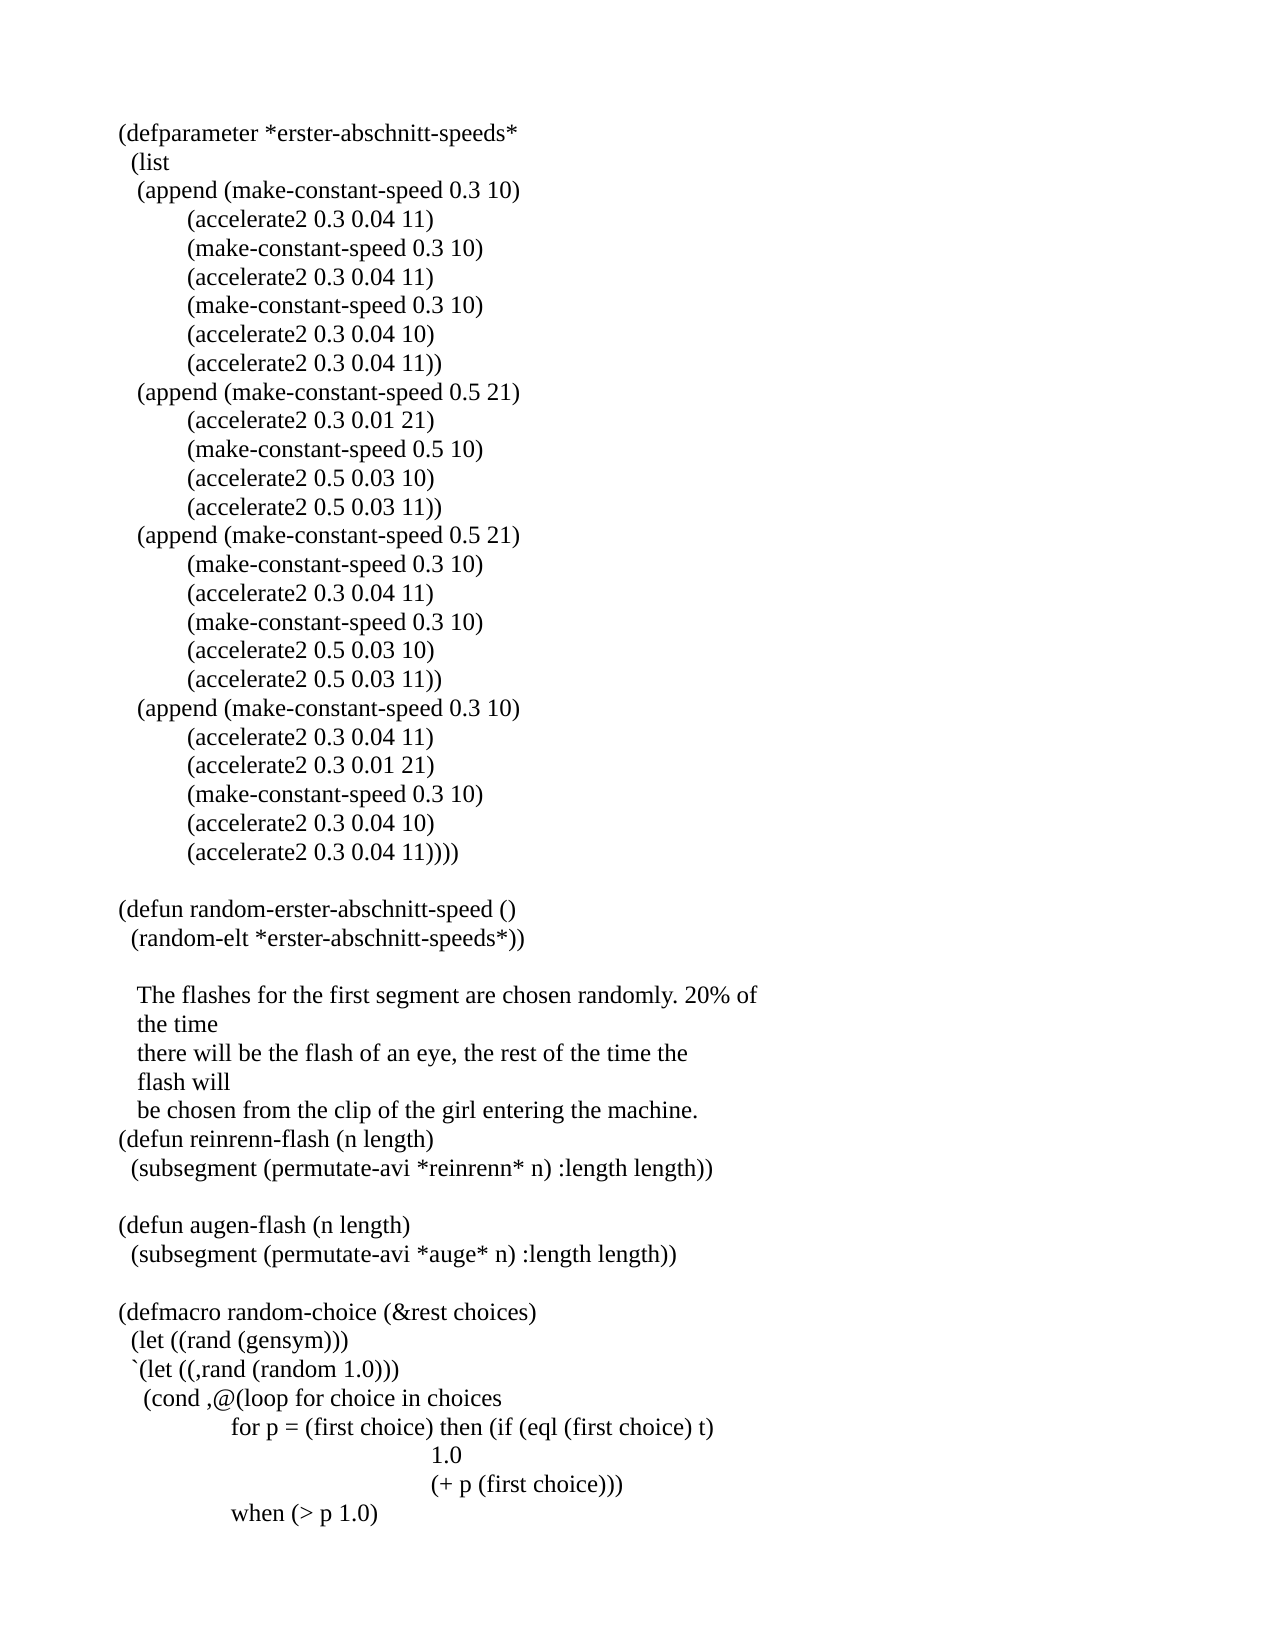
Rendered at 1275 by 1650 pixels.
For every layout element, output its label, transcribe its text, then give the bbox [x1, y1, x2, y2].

text (defun random-erster-abschnitt-speed () [118, 894, 1157, 923]
text The flashes for the first segment are chosen randomly. 20% of [118, 981, 1157, 1009]
text (make-constant-speed 0.3 10) [118, 549, 1157, 578]
text (accelerate2 0.3 0.04 11) [118, 204, 1157, 233]
text (append (make-constant-speed 0.5 21) [118, 377, 1157, 406]
text (defun augen-flash (n length) [118, 1211, 1157, 1239]
text `(let ((,rand (random 1.0))) [118, 1354, 1157, 1383]
text (defparameter *erster-abschnitt-speeds* [118, 118, 1157, 147]
text flash will [118, 1067, 1157, 1096]
text (accelerate2 0.3 0.01 21) [118, 406, 1157, 434]
text (defun reinrenn-flash (n length) [118, 1124, 1157, 1153]
text (+ p (first choice))) [118, 1469, 1157, 1498]
text (accelerate2 0.5 0.03 11)) [118, 492, 1157, 521]
text (subsegment (permutate-avi *reinrenn* n) :length length)) [118, 1153, 1157, 1182]
text (random-elt *erster-abschnitt-speeds*)) [118, 923, 1157, 952]
text (make-constant-speed 0.3 10) [118, 779, 1157, 808]
text (accelerate2 0.3 0.04 11)) [118, 348, 1157, 377]
text 1.0 [118, 1441, 1157, 1469]
text (accelerate2 0.3 0.04 10) [118, 808, 1157, 837]
text (accelerate2 0.3 0.04 11) [118, 722, 1157, 751]
text (accelerate2 0.5 0.03 11)) [118, 664, 1157, 693]
text (make-constant-speed 0.3 10) [118, 233, 1157, 262]
text (make-constant-speed 0.3 10) [118, 291, 1157, 319]
text when (> p 1.0) [118, 1498, 1157, 1527]
text (append (make-constant-speed 0.3 10) [118, 176, 1157, 204]
text (list [118, 147, 1157, 176]
text there will be the flash of an eye, the rest of the time the [118, 1038, 1157, 1067]
text (accelerate2 0.3 0.04 11)))) [118, 837, 1157, 866]
text (defmacro random-choice (&rest choices) [118, 1297, 1157, 1326]
text (accelerate2 0.3 0.04 11) [118, 578, 1157, 607]
text (append (make-constant-speed 0.3 10) [118, 693, 1157, 722]
text (accelerate2 0.3 0.04 11) [118, 262, 1157, 291]
text for p = (first choice) then (if (eql (first choice) t) [118, 1412, 1157, 1441]
text (accelerate2 0.3 0.04 10) [118, 319, 1157, 348]
text be chosen from the clip of the girl entering the machine. [118, 1096, 1157, 1124]
text (make-constant-speed 0.3 10) [118, 607, 1157, 636]
text (let ((rand (gensym))) [118, 1326, 1157, 1354]
text (make-constant-speed 0.5 10) [118, 434, 1157, 463]
text the time [118, 1009, 1157, 1038]
text (accelerate2 0.5 0.03 10) [118, 463, 1157, 492]
text (subsegment (permutate-avi *auge* n) :length length)) [118, 1239, 1157, 1268]
text (accelerate2 0.3 0.01 21) [118, 751, 1157, 779]
text (append (make-constant-speed 0.5 21) [118, 521, 1157, 549]
text (cond ,@(loop for choice in choices [118, 1383, 1157, 1412]
text (accelerate2 0.5 0.03 10) [118, 636, 1157, 664]
